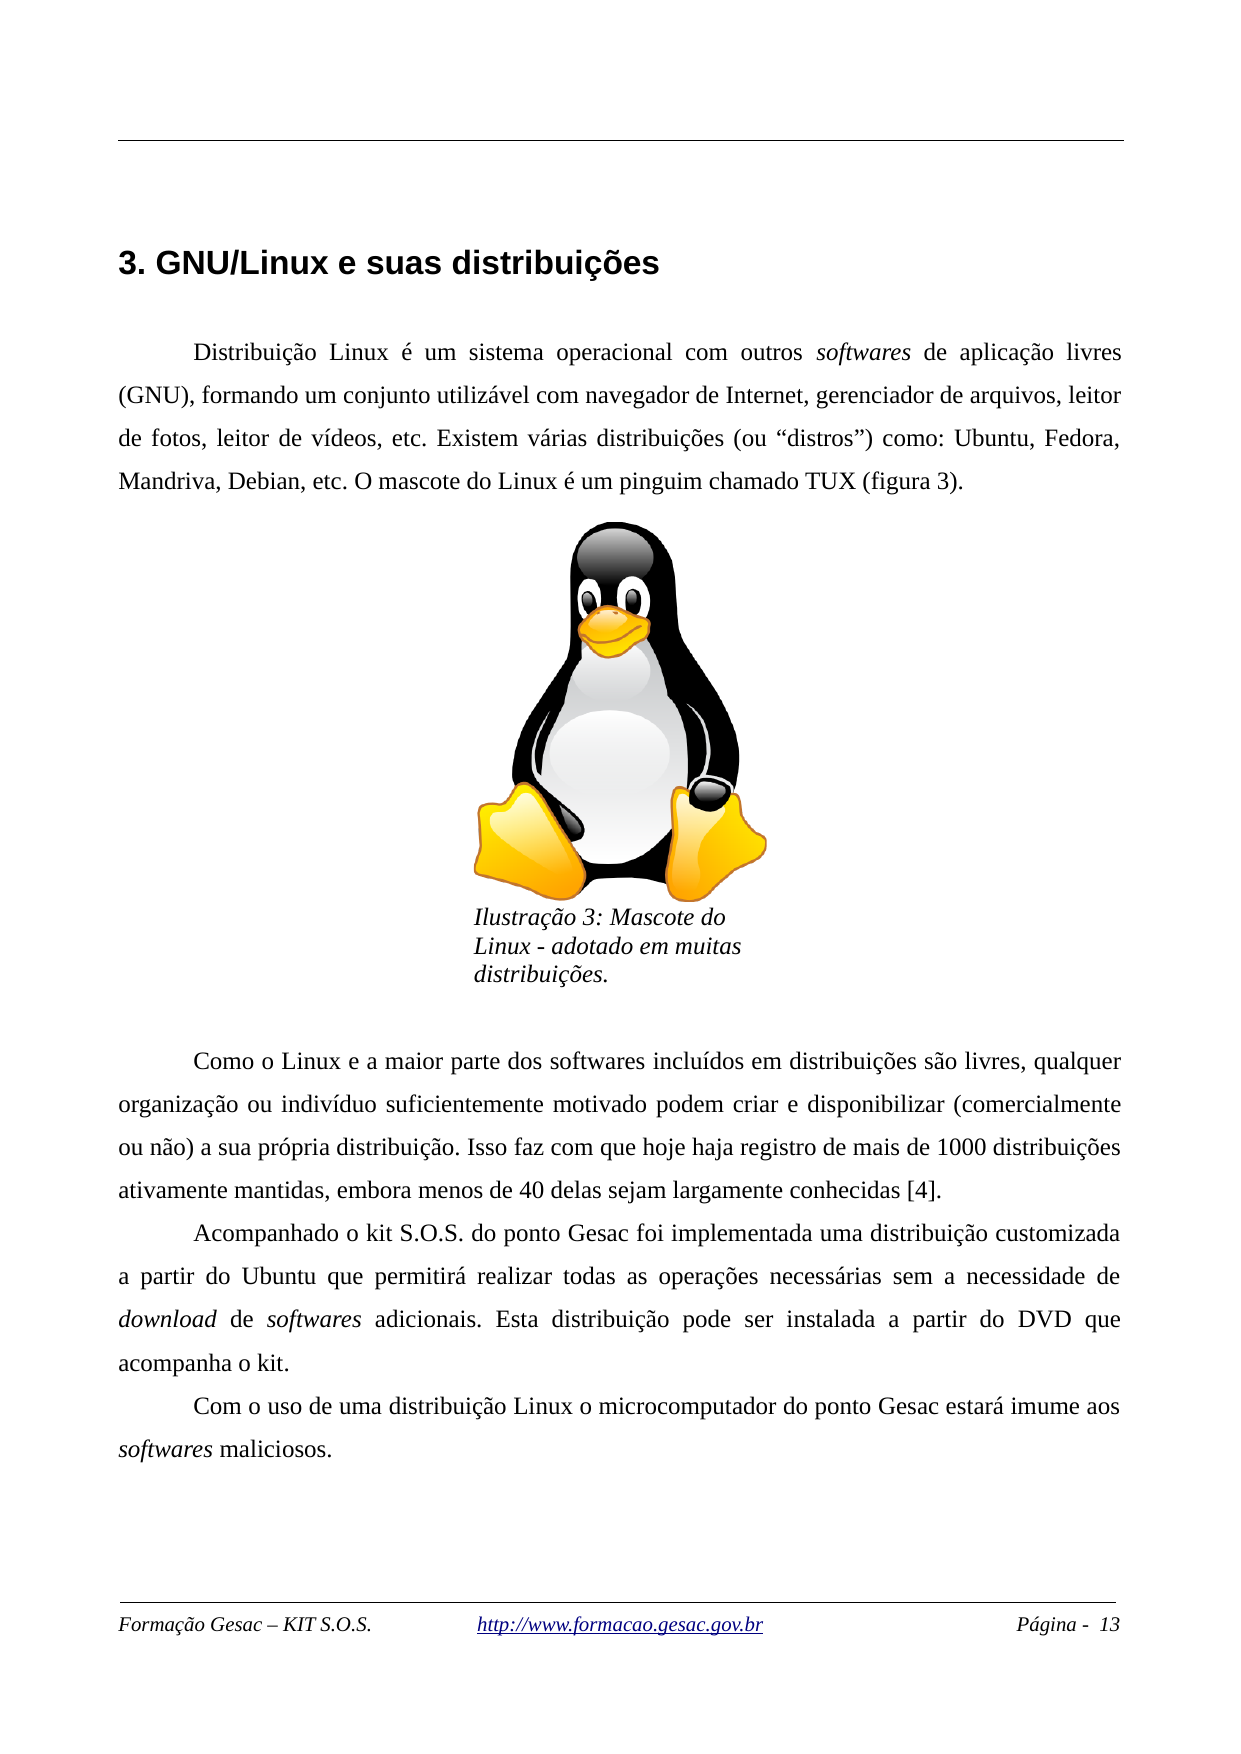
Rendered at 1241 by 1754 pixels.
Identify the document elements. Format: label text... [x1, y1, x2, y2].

text Como o Linux e a maior parte dos softwares incluídos em distribuições são livres, qualquer organização ou indivíduo suficientemente motivado podem criar e disponibilizar (comercialmente ou não) a sua própria distribuição. Isso faz com que hoje haja registro de mais de 1000 distribuições ativamente mantidas, embora menos de 40 delas sejam largamente conhecidas [4]. [118, 1046, 1122, 1204]
text Acompanhado o kit S.O.S. do ponto Gesac foi implementada uma distribuição customizada a partir do Ubuntu que permitirá realizar todas as operações necessárias sem a necessidade de download de softwares adicionais. Esta distribuição pode ser instalada a partir do DVD que acompanha o kit. [118, 1218, 1122, 1376]
text Com o uso de uma distribuição Linux o microcomputador do ponto Gesac estará imume aos softwares maliciosos. [118, 1391, 1122, 1463]
subtitle 3. GNU/Linux e suas distribuições [118, 243, 1122, 281]
text Distribuição Linux é um sistema operacional com outros softwares de aplicação livres (GNU), formando um conjunto utilizável com navegador de Internet, gerenciador de arquivos, leitor de fotos, leitor de vídeos, etc. Existem várias distribuições (ou “distros”) como: Ubuntu, Fedora, Mandriva, Debian, etc. O mascote do Linux é um pinguim chamado TUX (figura 3). [118, 337, 1122, 495]
text Ilustração 3: Mascote do Linux - adotado em muitas distribuições. [473, 902, 767, 988]
picture [473, 522, 767, 902]
